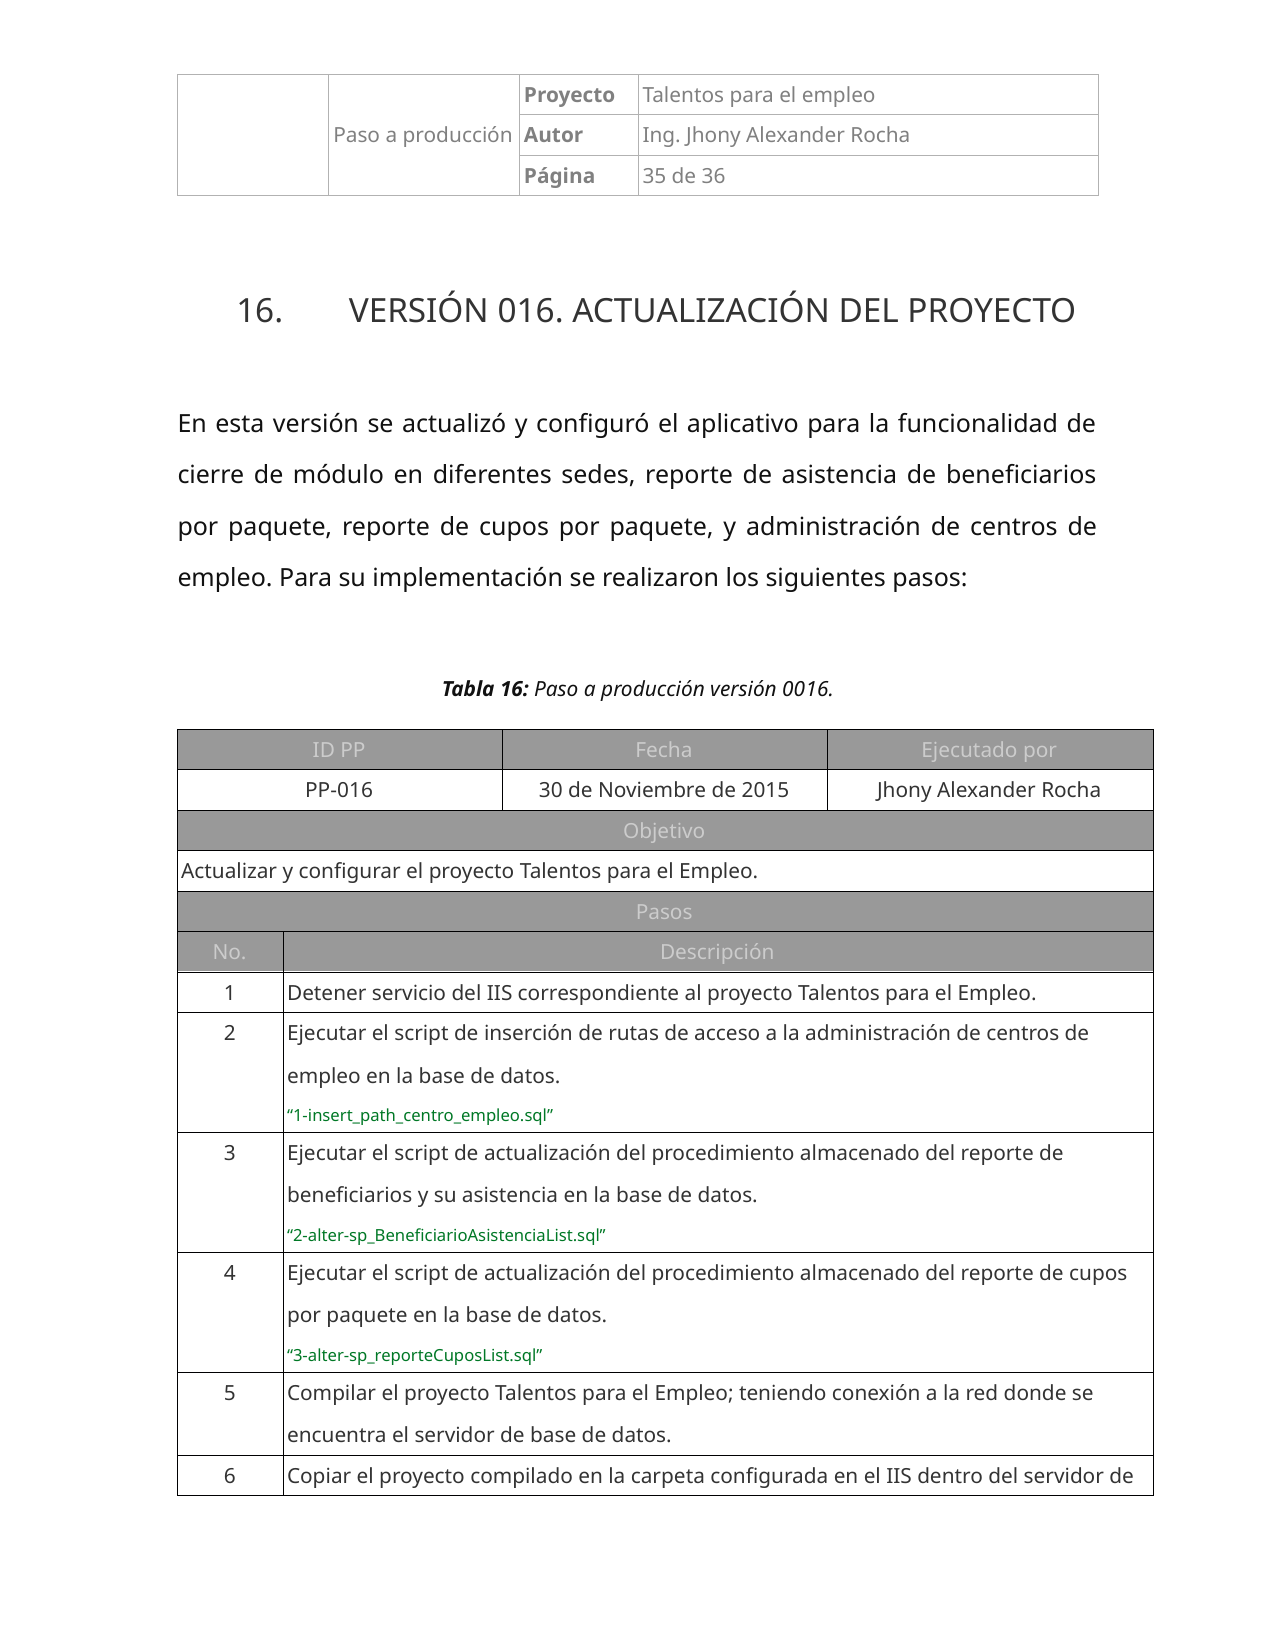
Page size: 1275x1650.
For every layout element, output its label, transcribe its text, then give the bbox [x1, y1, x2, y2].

subtitle Versión 016. Actualización del Proyecto [215, 287, 1098, 332]
table_cell Jhony Alexander Rocha [828, 770, 1153, 810]
table_cell Ejecutar el script de actualización del procedimiento almacenado del reporte de beneficiarios y su asistencia en la base de datos. “2-alter-sp_BeneficiarioAsistenciaList.sql” [284, 1133, 1153, 1252]
table_cell 6 [178, 1456, 283, 1495]
table_cell Descripción [284, 932, 1153, 971]
table_cell PP-016 [178, 770, 502, 810]
table_cell 2 [178, 1013, 283, 1132]
table_cell Ejecutar el script de actualización del procedimiento almacenado del reporte de cupos por paquete en la base de datos. “3-alter-sp_reporteCuposList.sql” [284, 1253, 1153, 1372]
text En esta versión se actualizó y configuró el aplicativo para la funcionalidad de cierre de módulo en diferentes sedes, reporte de asistencia de beneficiarios por paquete, reporte de cupos por paquete, y administración de centros de empleo. Para su implementación se realizaron los siguientes pasos: [177, 406, 1098, 593]
table_header ID PP [178, 730, 502, 769]
table_cell Actualizar y configurar el proyecto Talentos para el Empleo. [178, 851, 1153, 891]
text Tabla 16: Paso a producción versión 0016. [177, 674, 1098, 702]
table_cell 1 [178, 973, 283, 1012]
table_header Ejecutado por [828, 730, 1153, 769]
table_cell 4 [178, 1253, 283, 1372]
table_cell No. [178, 932, 283, 971]
table_cell Pasos [178, 892, 1153, 931]
table_cell Objetivo [178, 811, 1153, 850]
table_cell Ejecutar el script de inserción de rutas de acceso a la administración de centros de empleo en la base de datos. “1-insert_path_centro_empleo.sql” [284, 1013, 1153, 1132]
table_cell Compilar el proyecto Talentos para el Empleo; teniendo conexión a la red donde se encuentra el servidor de base de datos. [284, 1373, 1153, 1454]
table_cell Copiar el proyecto compilado en la carpeta configurada en el IIS dentro del servidor de [284, 1456, 1153, 1495]
table_cell 5 [178, 1373, 283, 1454]
table_cell 3 [178, 1133, 283, 1252]
table_cell Detener servicio del IIS correspondiente al proyecto Talentos para el Empleo. [284, 973, 1153, 1012]
table_cell 30 de Noviembre de 2015 [503, 770, 827, 810]
table_header Fecha [503, 730, 827, 769]
